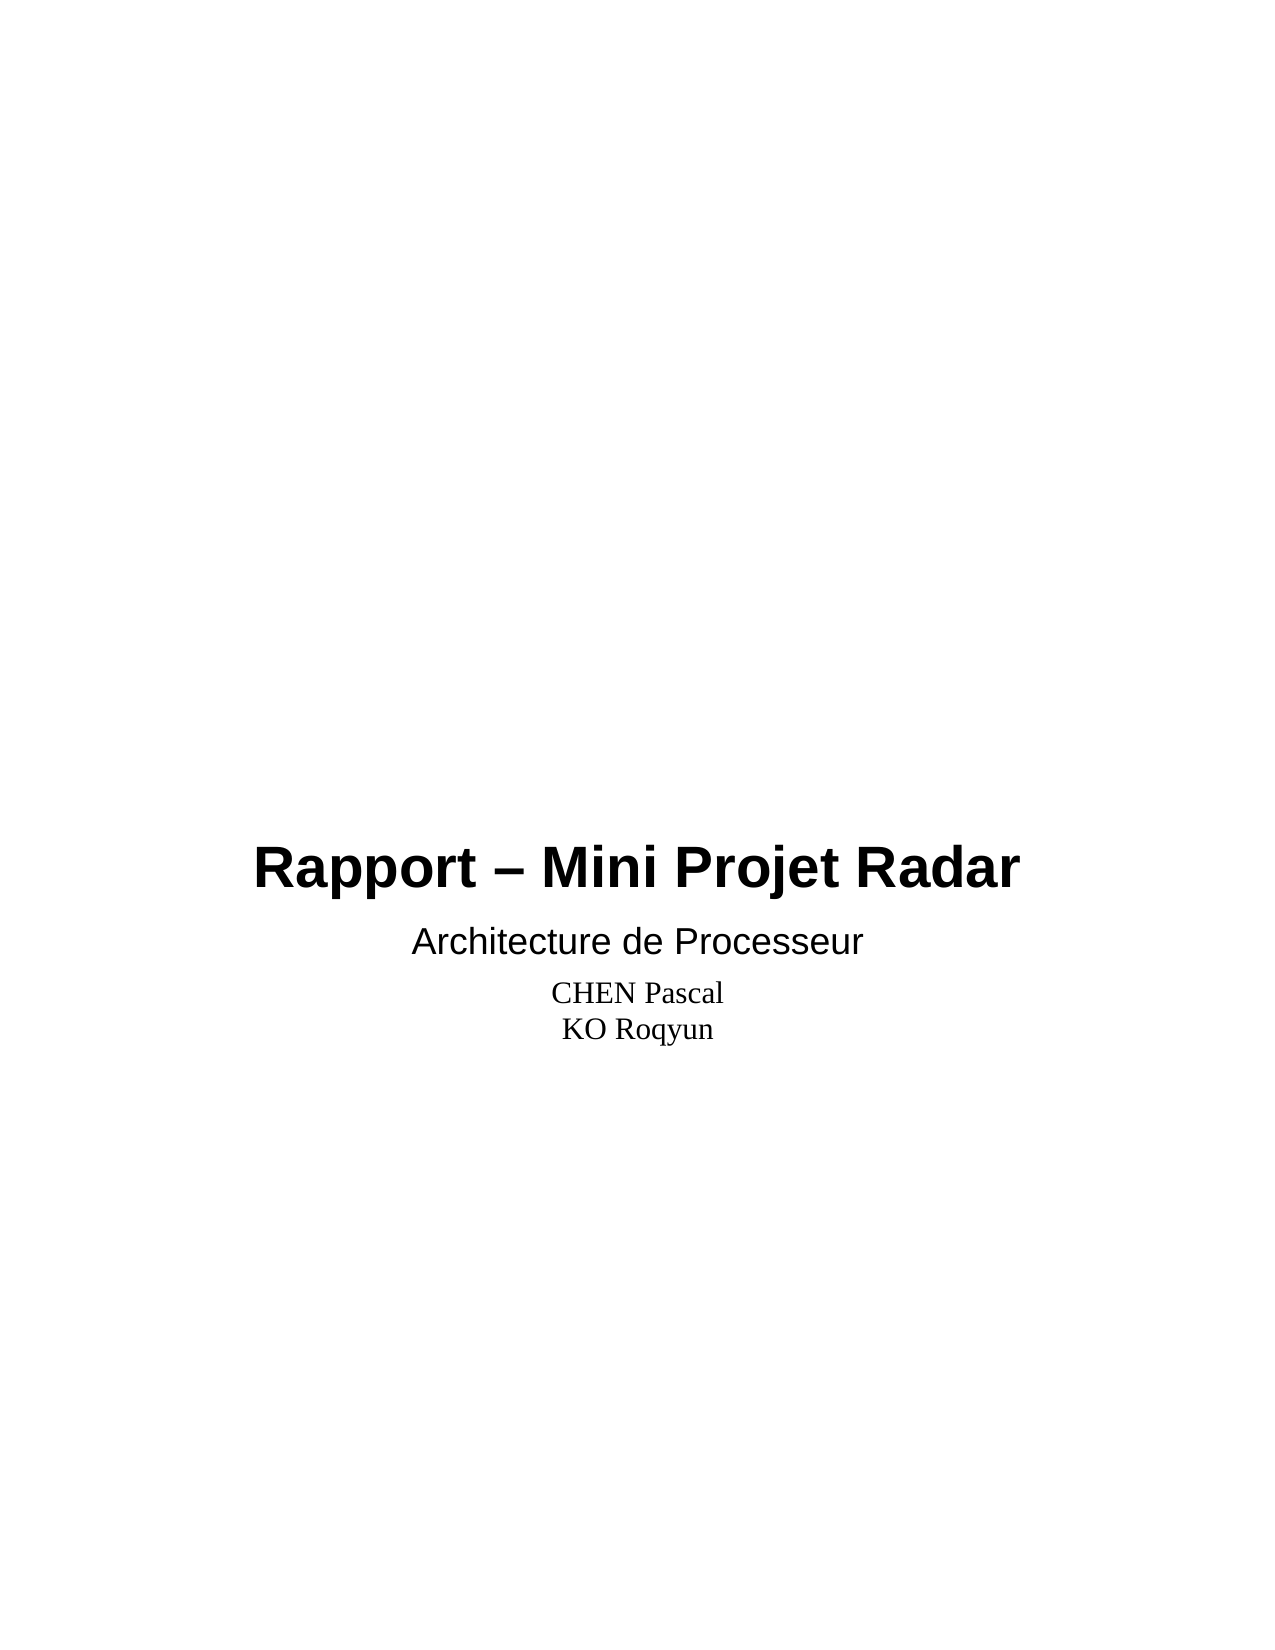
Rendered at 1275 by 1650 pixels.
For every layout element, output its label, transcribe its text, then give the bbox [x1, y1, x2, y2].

text CHEN Pascal [118, 974, 1157, 1011]
text KO Roqyun [118, 1011, 1157, 1046]
subtitle Architecture de Processeur [118, 919, 1157, 962]
title Rapport – Mini Projet Radar [118, 833, 1157, 900]
